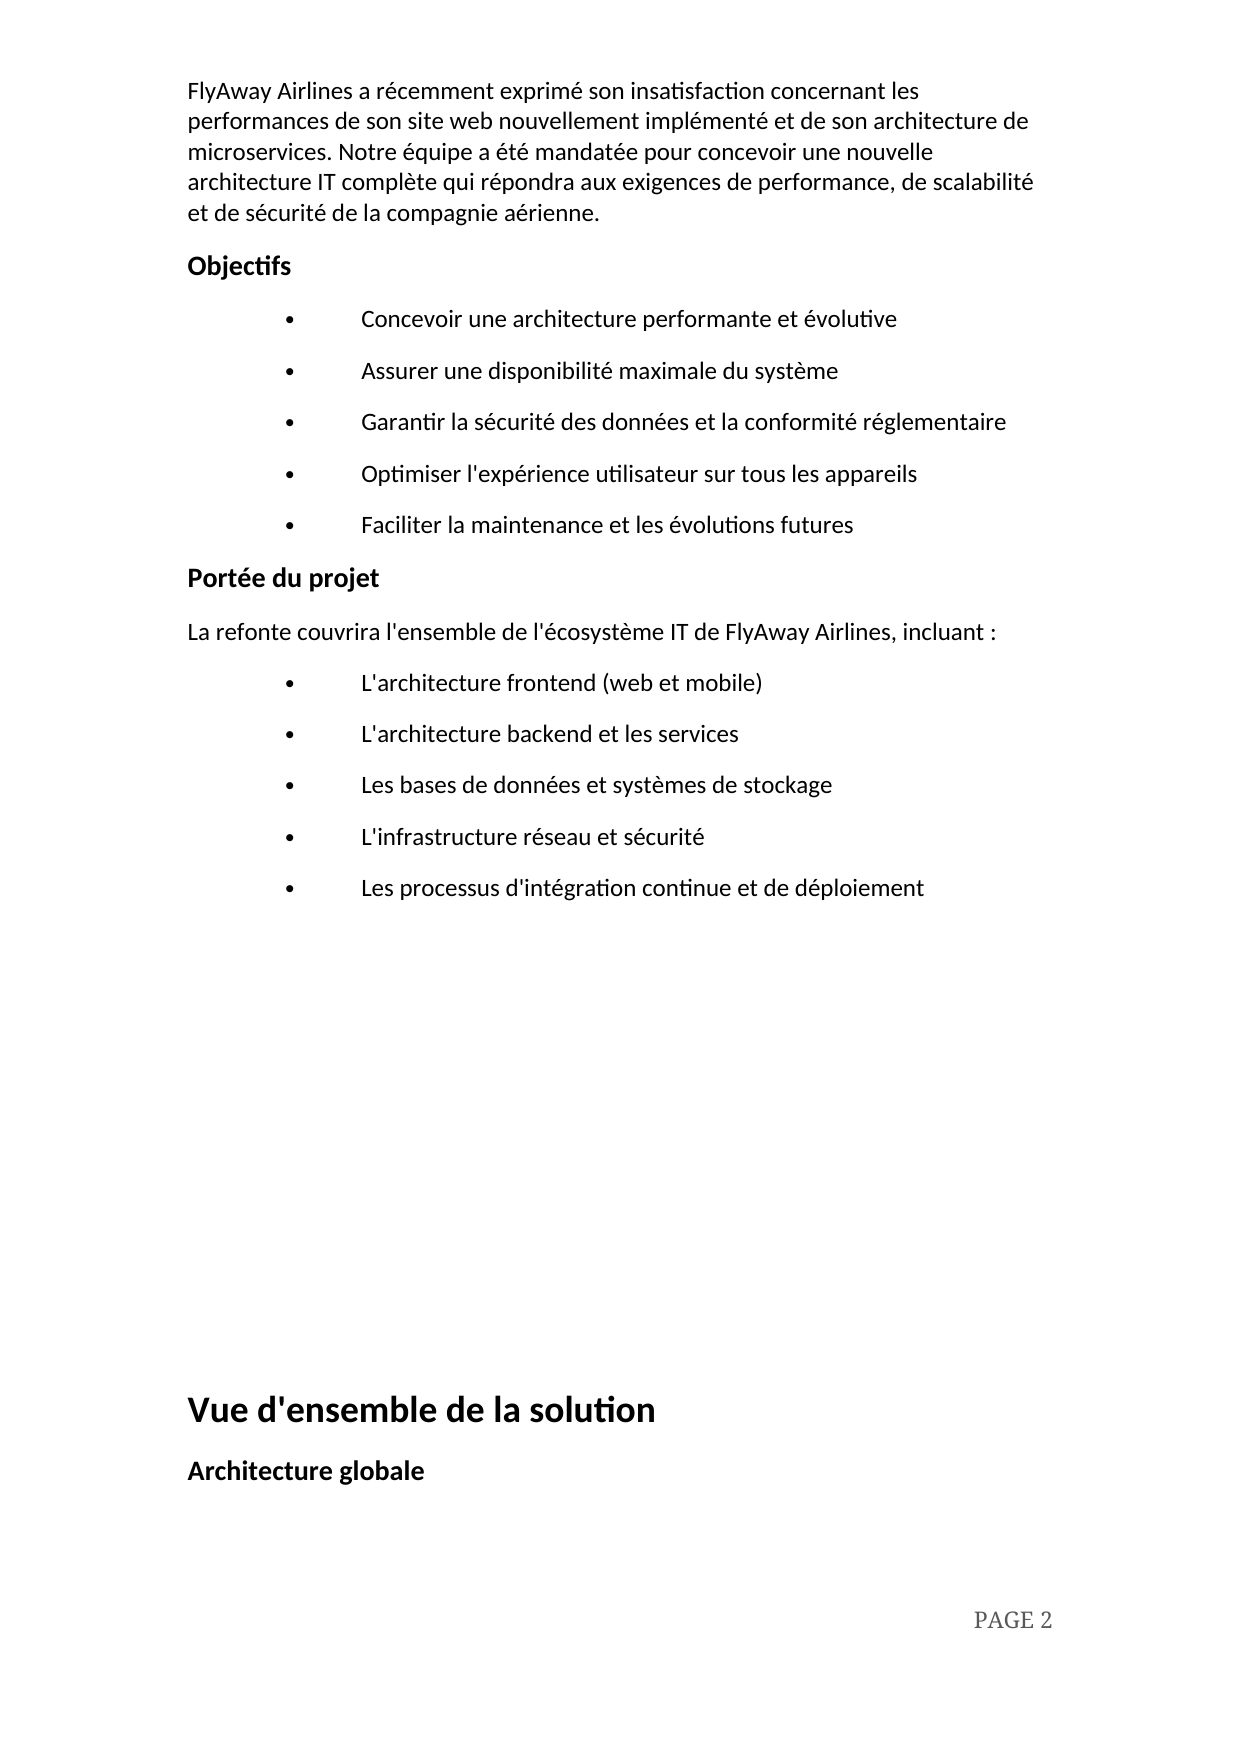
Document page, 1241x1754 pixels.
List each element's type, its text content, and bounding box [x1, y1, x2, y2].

subtitle Portée du projet [187, 560, 1053, 595]
list Les processus d'intégration continue et de déploiement [286, 872, 1053, 903]
list Concevoir une architecture performante et évolutive [286, 304, 1053, 334]
text FlyAway Airlines a récemment exprimé son insatisfaction concernant les performances de son site web nouvellement implémenté et de son architecture de microservices. Notre équipe a été mandatée pour concevoir une nouvelle architecture IT complète qui répondra aux exigences de performance, de scalabilité et de sécurité de la compagnie aérienne. [187, 75, 1053, 228]
subtitle Architecture globale [187, 1453, 1053, 1487]
list Les bases de données et systèmes de stockage [286, 770, 1053, 800]
list Garantir la sécurité des données et la conformité réglementaire [286, 406, 1053, 437]
list L'architecture frontend (web et mobile) [286, 667, 1053, 697]
list L'infrastructure réseau et sécurité [286, 821, 1053, 852]
text La refonte couvrira l'ensemble de l'écosystème IT de FlyAway Airlines, incluant : [187, 616, 1053, 646]
list L'architecture backend et les services [286, 718, 1053, 749]
subtitle Objectifs [187, 248, 1053, 283]
list Faciliter la maintenance et les évolutions futures [286, 509, 1053, 539]
list Optimiser l'expérience utilisateur sur tous les appareils [286, 458, 1053, 488]
subtitle Vue d'ensemble de la solution [187, 1386, 1053, 1432]
list Assurer une disponibilité maximale du système [286, 355, 1053, 386]
